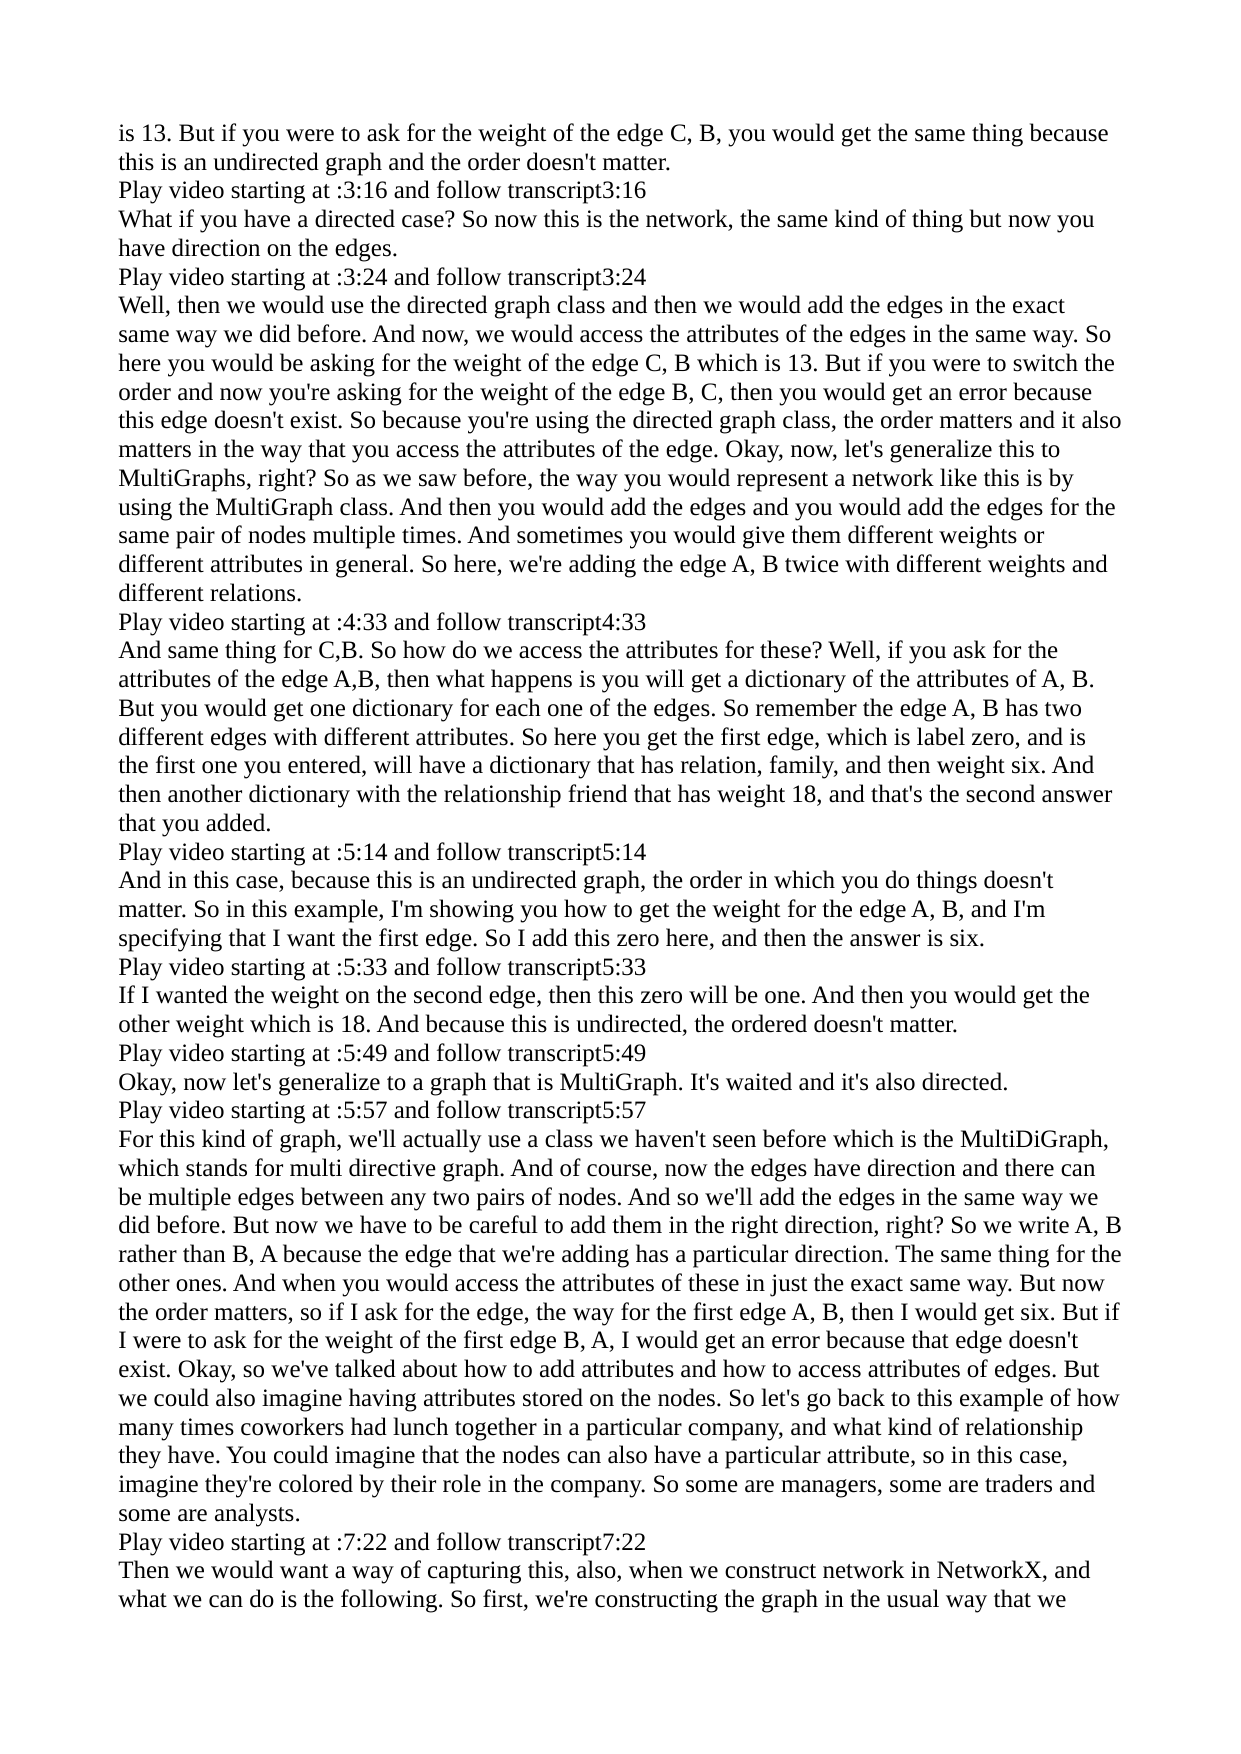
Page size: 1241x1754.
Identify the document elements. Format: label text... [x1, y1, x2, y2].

text Play video starting at :3:24 and follow transcript3:24 [118, 262, 1122, 291]
text Okay, now let's generalize to a graph that is MultiGraph. It's waited and it's also directed. [118, 1067, 1122, 1096]
text Play video starting at :5:14 and follow transcript5:14 [118, 837, 1122, 866]
text Play video starting at :4:33 and follow transcript4:33 [118, 607, 1122, 636]
text Play video starting at :5:49 and follow transcript5:49 [118, 1038, 1122, 1067]
text And in this case, because this is an undirected graph, the order in which you do things doesn't matter. So in this example, I'm showing you how to get the weight for the edge A, B, and I'm specifying that I want the first edge. So I add this zero here, and then the answer is six. [118, 866, 1122, 952]
text Play video starting at :5:33 and follow transcript5:33 [118, 952, 1122, 981]
text Well, then we would use the directed graph class and then we would add the edges in the exact same way we did before. And now, we would access the attributes of the edges in the same way. So here you would be asking for the weight of the edge C, B which is 13. But if you were to switch the order and now you're asking for the weight of the edge B, C, then you would get an error because this edge doesn't exist. So because you're using the directed graph class, the order matters and it also matters in the way that you access the attributes of the edge. Okay, now, let's generalize this to MultiGraphs, right? So as we saw before, the way you would represent a network like this is by using the MultiGraph class. And then you would add the edges and you would add the edges for the same pair of nodes multiple times. And sometimes you would give them different weights or different attributes in general. So here, we're adding the edge A, B twice with different weights and different relations. [118, 291, 1122, 607]
text And same thing for C,B. So how do we access the attributes for these? Well, if you ask for the attributes of the edge A,B, then what happens is you will get a dictionary of the attributes of A, B. But you would get one dictionary for each one of the edges. So remember the edge A, B has two different edges with different attributes. So here you get the first edge, which is label zero, and is the first one you entered, will have a dictionary that has relation, family, and then weight six. And then another dictionary with the relationship friend that has weight 18, and that's the second answer that you added. [118, 636, 1122, 837]
text Play video starting at :5:57 and follow transcript5:57 [118, 1096, 1122, 1124]
text What if you have a directed case? So now this is the network, the same kind of thing but now you have direction on the edges. [118, 204, 1122, 262]
text For this kind of graph, we'll actually use a class we haven't seen before which is the MultiDiGraph, which stands for multi directive graph. And of course, now the edges have direction and there can be multiple edges between any two pairs of nodes. And so we'll add the edges in the same way we did before. But now we have to be careful to add them in the right direction, right? So we write A, B rather than B, A because the edge that we're adding has a particular direction. The same thing for the other ones. And when you would access the attributes of these in just the exact same way. But now the order matters, so if I ask for the edge, the way for the first edge A, B, then I would get six. But if I were to ask for the weight of the first edge B, A, I would get an error because that edge doesn't exist. Okay, so we've talked about how to add attributes and how to access attributes of edges. But we could also imagine having attributes stored on the nodes. So let's go back to this example of how many times coworkers had lunch together in a particular company, and what kind of relationship they have. You could imagine that the nodes can also have a particular attribute, so in this case, imagine they're colored by their role in the company. So some are managers, some are traders and some are analysts. [118, 1124, 1122, 1527]
text If I wanted the weight on the second edge, then this zero will be one. And then you would get the other weight which is 18. And because this is undirected, the ordered doesn't matter. [118, 981, 1122, 1038]
text Play video starting at :3:16 and follow transcript3:16 [118, 176, 1122, 204]
text is 13. But if you were to ask for the weight of the edge C, B, you would get the same thing because this is an undirected graph and the order doesn't matter. [118, 118, 1122, 176]
text Then we would want a way of capturing this, also, when we construct network in NetworkX, and what we can do is the following. So first, we're constructing the graph in the usual way that we [118, 1556, 1122, 1613]
text Play video starting at :7:22 and follow transcript7:22 [118, 1527, 1122, 1556]
